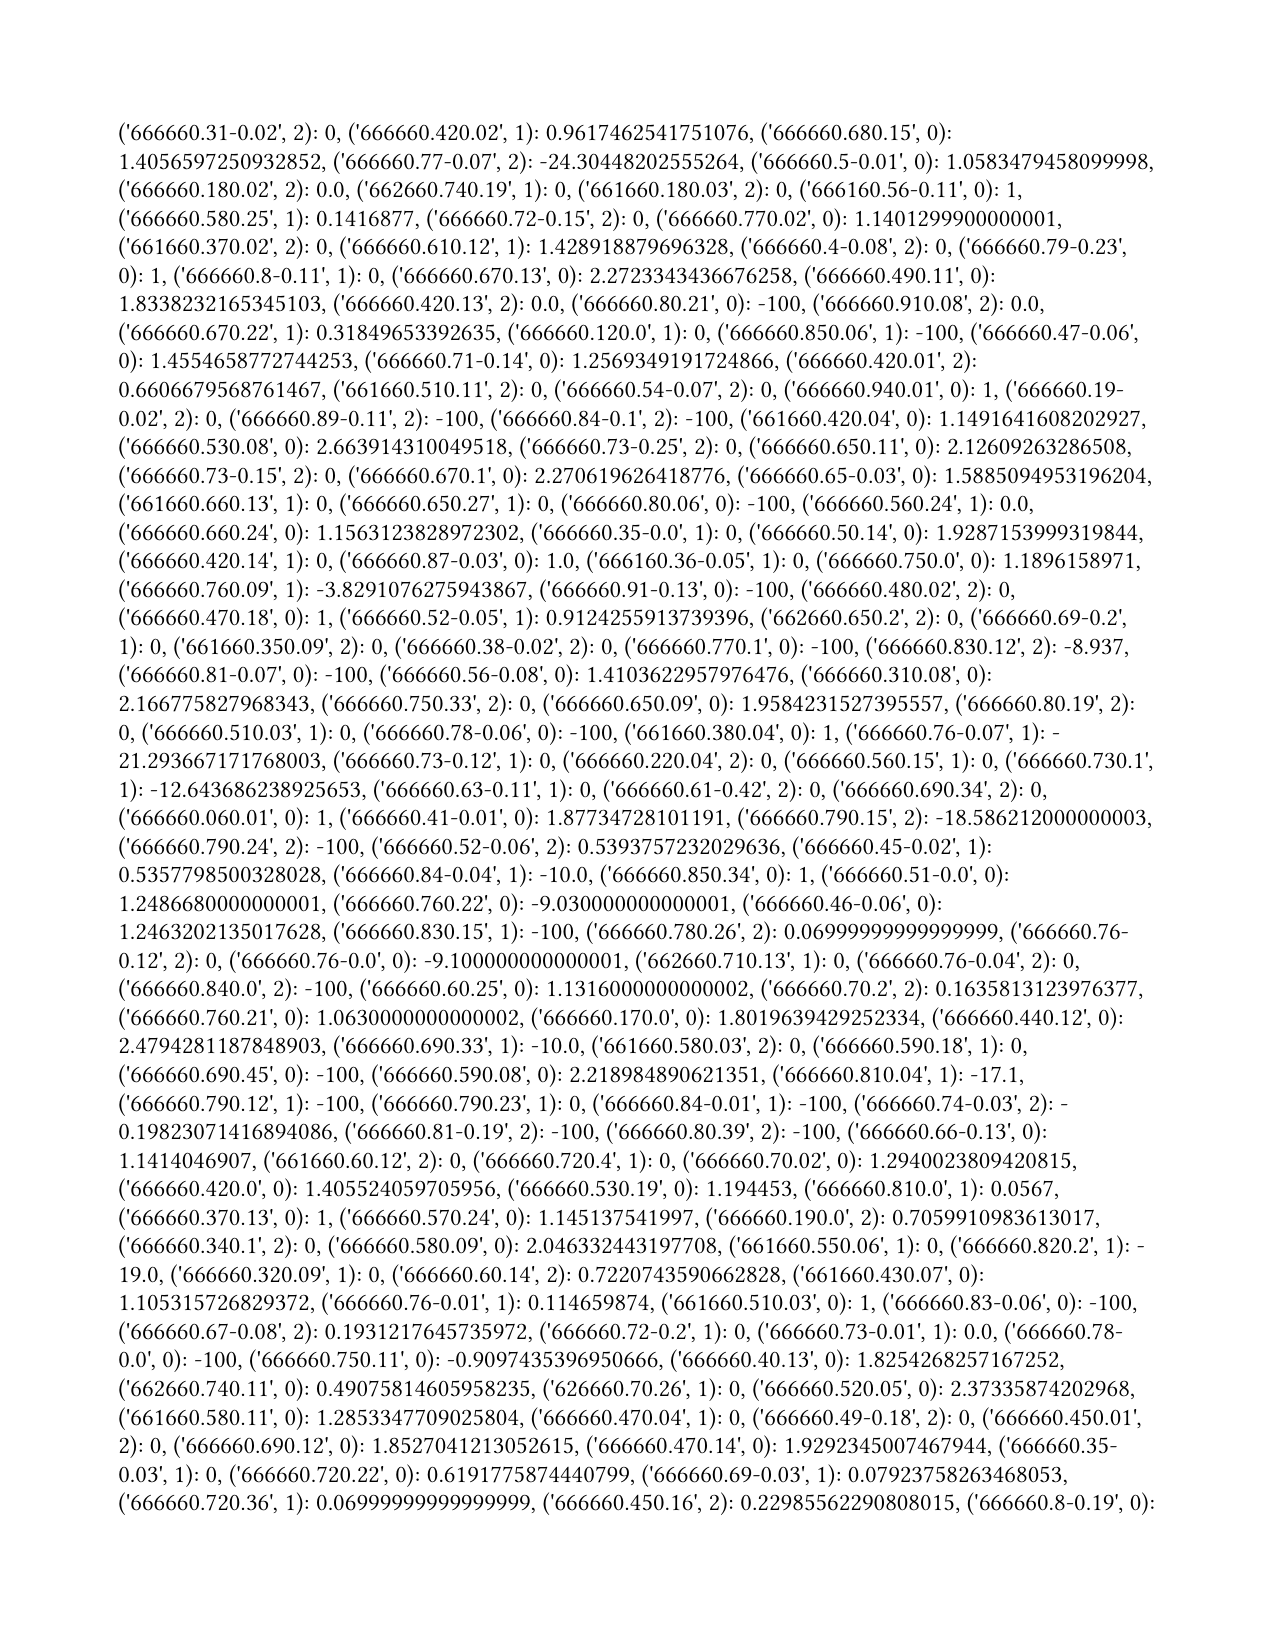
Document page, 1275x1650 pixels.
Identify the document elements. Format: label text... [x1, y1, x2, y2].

text ('666660.31-0.02', 2): 0, ('666660.420.02', 1): 0.9617462541751076, ('666660.680.15', 0): 1.4056597250932852, ('666660.77-0.07', 2): -24.30448202555264, ('666660.5-0.01', 0): 1.0583479458099998, ('666660.180.02', 2): 0.0, ('662660.740.19', 1): 0, ('661660.180.03', 2): 0, ('666160.56-0.11', 0): 1, ('666660.580.25', 1): 0.1416877, ('666660.72-0.15', 2): 0, ('666660.770.02', 0): 1.1401299900000001, ('661660.370.02', 2): 0, ('666660.610.12', 1): 1.428918879696328, ('666660.4-0.08', 2): 0, ('666660.79-0.23', 0): 1, ('666660.8-0.11', 1): 0, ('666660.670.13', 0): 2.2723343436676258, ('666660.490.11', 0): 1.8338232165345103, ('666660.420.13', 2): 0.0, ('666660.80.21', 0): -100, ('666660.910.08', 2): 0.0, ('666660.670.22', 1): 0.31849653392635, ('666660.120.0', 1): 0, ('666660.850.06', 1): -100, ('666660.47-0.06', 0): 1.4554658772744253, ('666660.71-0.14', 0): 1.2569349191724866, ('666660.420.01', 2): 0.6606679568761467, ('661660.510.11', 2): 0, ('666660.54-0.07', 2): 0, ('666660.940.01', 0): 1, ('666660.19-0.02', 2): 0, ('666660.89-0.11', 2): -100, ('666660.84-0.1', 2): -100, ('661660.420.04', 0): 1.1491641608202927, ('666660.530.08', 0): 2.663914310049518, ('666660.73-0.25', 2): 0, ('666660.650.11', 0): 2.12609263286508, ('666660.73-0.15', 2): 0, ('666660.670.1', 0): 2.270619626418776, ('666660.65-0.03', 0): 1.5885094953196204, ('661660.660.13', 1): 0, ('666660.650.27', 1): 0, ('666660.80.06', 0): -100, ('666660.560.24', 1): 0.0, ('666660.660.24', 0): 1.1563123828972302, ('666660.35-0.0', 1): 0, ('666660.50.14', 0): 1.9287153999319844, ('666660.420.14', 1): 0, ('666660.87-0.03', 0): 1.0, ('666160.36-0.05', 1): 0, ('666660.750.0', 0): 1.1896158971, ('666660.760.09', 1): -3.8291076275943867, ('666660.91-0.13', 0): -100, ('666660.480.02', 2): 0, ('666660.470.18', 0): 1, ('666660.52-0.05', 1): 0.9124255913739396, ('662660.650.2', 2): 0, ('666660.69-0.2', 1): 0, ('661660.350.09', 2): 0, ('666660.38-0.02', 2): 0, ('666660.770.1', 0): -100, ('666660.830.12', 2): -8.937, ('666660.81-0.07', 0): -100, ('666660.56-0.08', 0): 1.4103622957976476, ('666660.310.08', 0): 2.166775827968343, ('666660.750.33', 2): 0, ('666660.650.09', 0): 1.9584231527395557, ('666660.80.19', 2): 0, ('666660.510.03', 1): 0, ('666660.78-0.06', 0): -100, ('661660.380.04', 0): 1, ('666660.76-0.07', 1): -21.293667171768003, ('666660.73-0.12', 1): 0, ('666660.220.04', 2): 0, ('666660.560.15', 1): 0, ('666660.730.1', 1): -12.643686238925653, ('666660.63-0.11', 1): 0, ('666660.61-0.42', 2): 0, ('666660.690.34', 2): 0, ('666660.060.01', 0): 1, ('666660.41-0.01', 0): 1.87734728101191, ('666660.790.15', 2): -18.586212000000003, ('666660.790.24', 2): -100, ('666660.52-0.06', 2): 0.5393757232029636, ('666660.45-0.02', 1): 0.5357798500328028, ('666660.84-0.04', 1): -10.0, ('666660.850.34', 0): 1, ('666660.51-0.0', 0): 1.2486680000000001, ('666660.760.22', 0): -9.030000000000001, ('666660.46-0.06', 0): 1.2463202135017628, ('666660.830.15', 1): -100, ('666660.780.26', 2): 0.06999999999999999, ('666660.76-0.12', 2): 0, ('666660.76-0.0', 0): -9.100000000000001, ('662660.710.13', 1): 0, ('666660.76-0.04', 2): 0, ('666660.840.0', 2): -100, ('666660.60.25', 0): 1.1316000000000002, ('666660.70.2', 2): 0.1635813123976377, ('666660.760.21', 0): 1.0630000000000002, ('666660.170.0', 0): 1.8019639429252334, ('666660.440.12', 0): 2.4794281187848903, ('666660.690.33', 1): -10.0, ('661660.580.03', 2): 0, ('666660.590.18', 1): 0, ('666660.690.45', 0): -100, ('666660.590.08', 0): 2.218984890621351, ('666660.810.04', 1): -17.1, ('666660.790.12', 1): -100, ('666660.790.23', 1): 0, ('666660.84-0.01', 1): -100, ('666660.74-0.03', 2): -0.19823071416894086, ('666660.81-0.19', 2): -100, ('666660.80.39', 2): -100, ('666660.66-0.13', 0): 1.1414046907, ('661660.60.12', 2): 0, ('666660.720.4', 1): 0, ('666660.70.02', 0): 1.2940023809420815, ('666660.420.0', 0): 1.405524059705956, ('666660.530.19', 0): 1.194453, ('666660.810.0', 1): 0.0567, ('666660.370.13', 0): 1, ('666660.570.24', 0): 1.145137541997, ('666660.190.0', 2): 0.7059910983613017, ('666660.340.1', 2): 0, ('666660.580.09', 0): 2.046332443197708, ('661660.550.06', 1): 0, ('666660.820.2', 1): -19.0, ('666660.320.09', 1): 0, ('666660.60.14', 2): 0.7220743590662828, ('661660.430.07', 0): 1.105315726829372, ('666660.76-0.01', 1): 0.114659874, ('661660.510.03', 0): 1, ('666660.83-0.06', 0): -100, ('666660.67-0.08', 2): 0.1931217645735972, ('666660.72-0.2', 1): 0, ('666660.73-0.01', 1): 0.0, ('666660.78-0.0', 0): -100, ('666660.750.11', 0): -0.9097435396950666, ('666660.40.13', 0): 1.8254268257167252, ('662660.740.11', 0): 0.49075814605958235, ('626660.70.26', 1): 0, ('666660.520.05', 0): 2.37335874202968, ('661660.580.11', 0): 1.2853347709025804, ('666660.470.04', 1): 0, ('666660.49-0.18', 2): 0, ('666660.450.01', 2): 0, ('666660.690.12', 0): 1.8527041213052615, ('666660.470.14', 0): 1.9292345007467944, ('666660.35-0.03', 1): 0, ('666660.720.22', 0): 0.6191775874440799, ('666660.69-0.03', 1): 0.07923758263468053, ('666660.720.36', 1): 0.06999999999999999, ('666660.450.16', 2): 0.22985562290808015, ('666660.8-0.19', 0): [118, 118, 1157, 1517]
